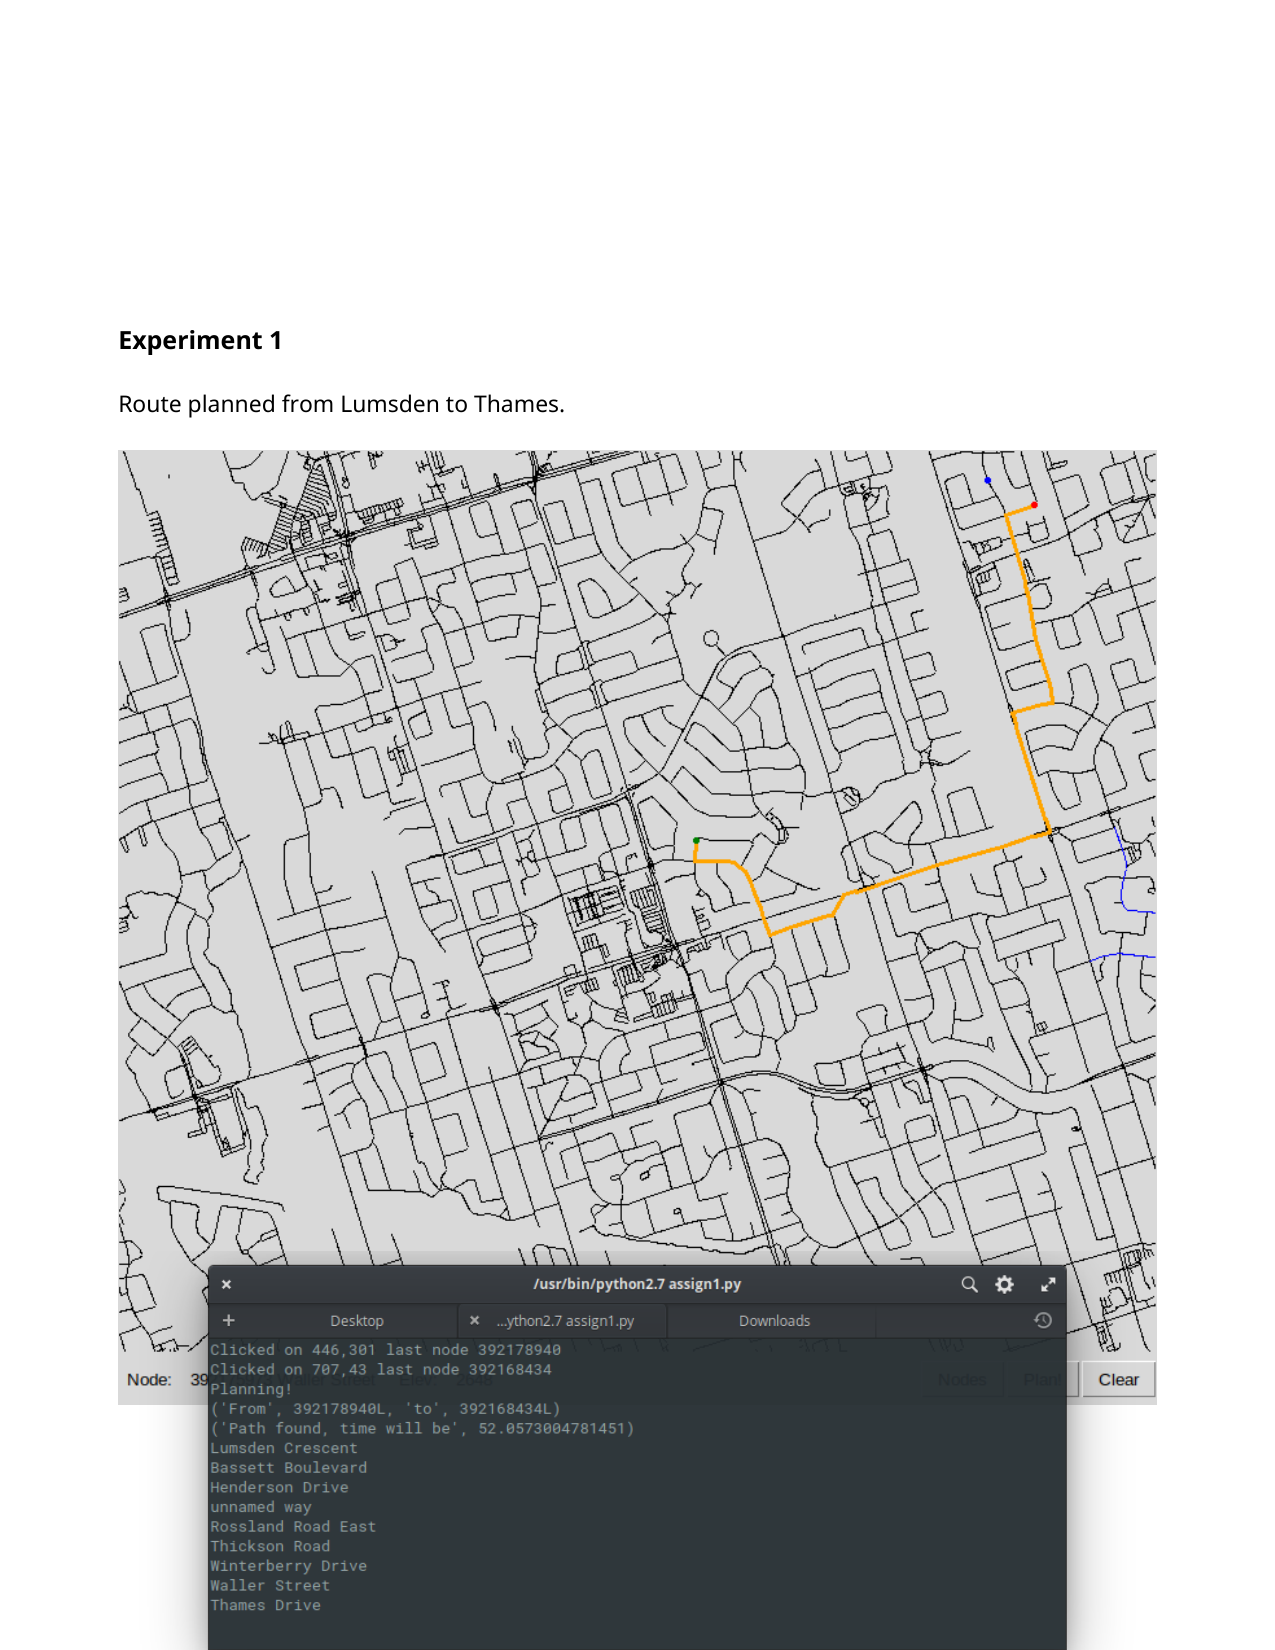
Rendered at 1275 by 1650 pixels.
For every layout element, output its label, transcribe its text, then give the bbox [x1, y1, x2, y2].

text Experiment 1 [118, 322, 1157, 357]
text Route planned from Lumsden to Thames. [118, 388, 1157, 419]
picture [118, 450, 1157, 1650]
